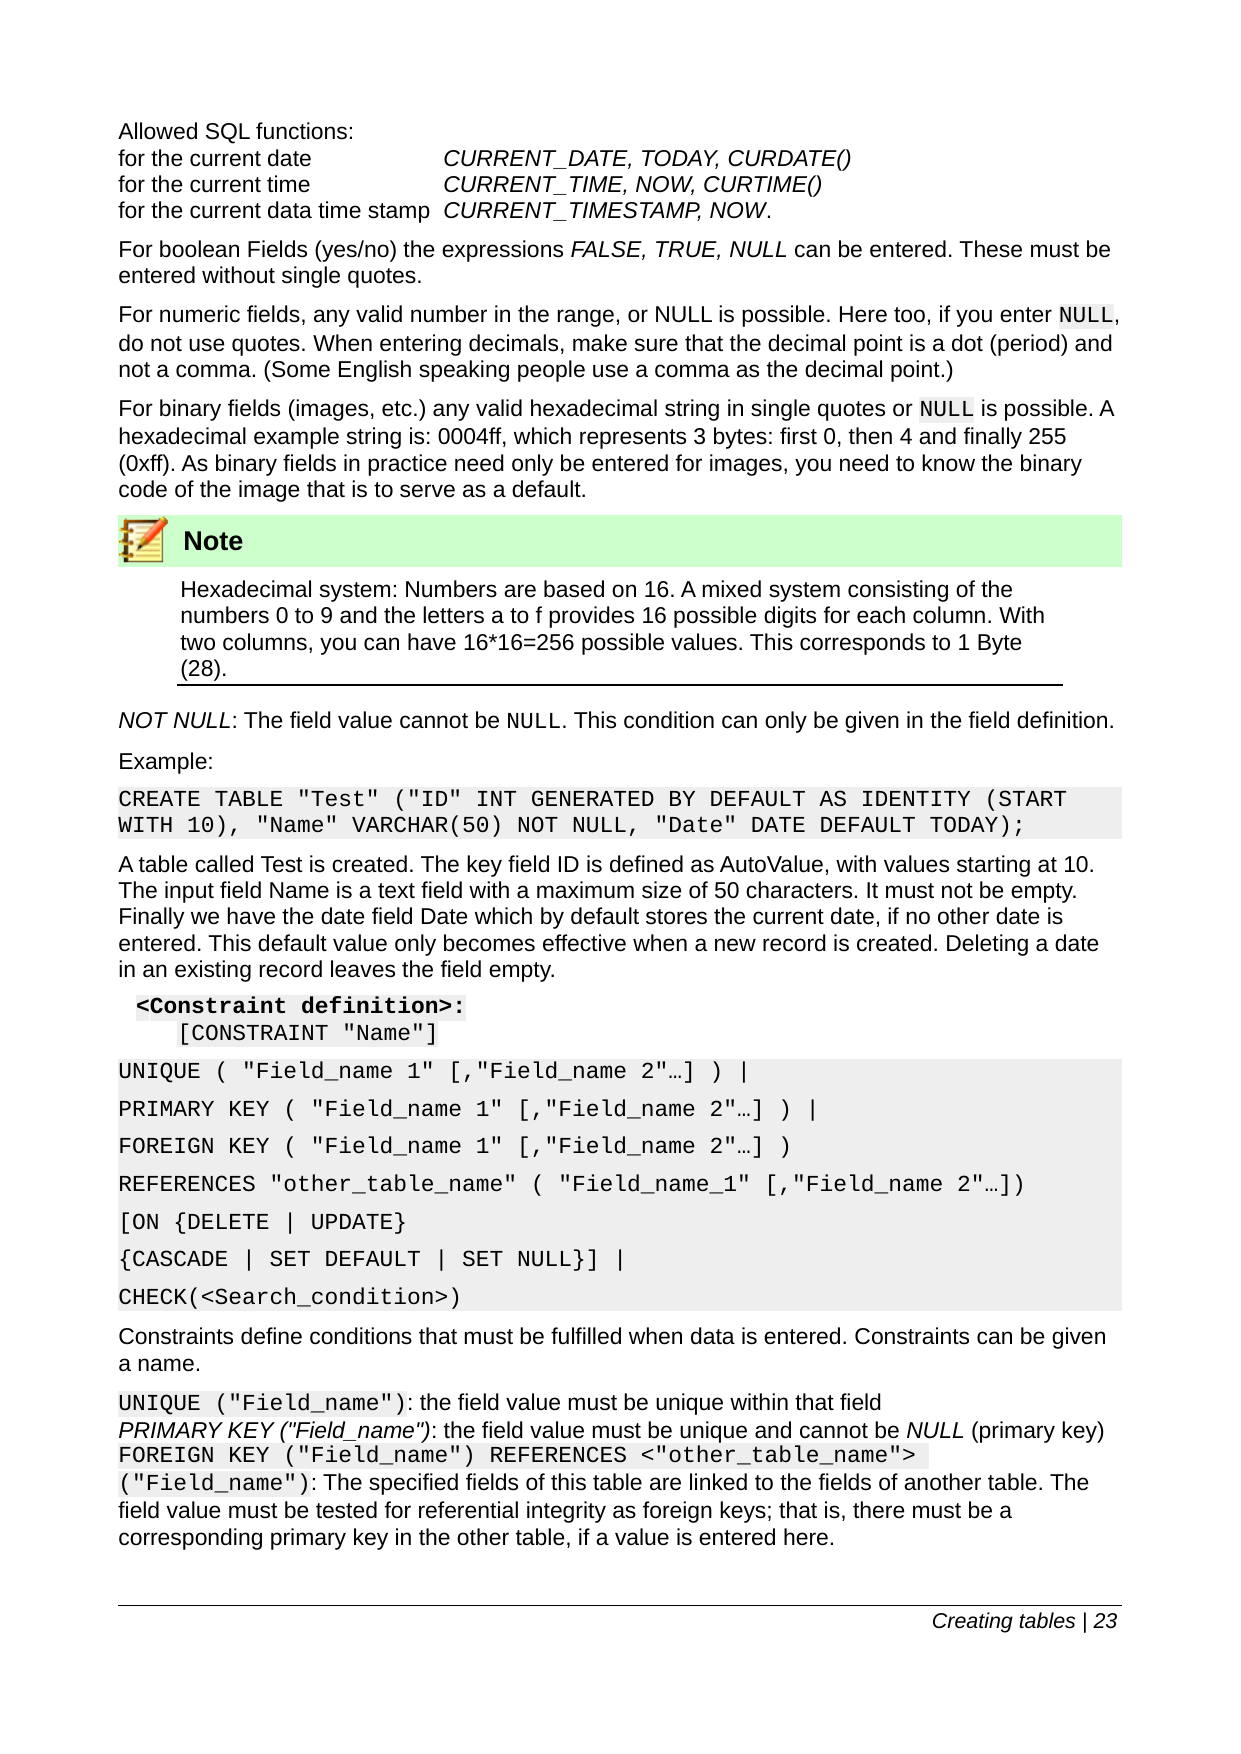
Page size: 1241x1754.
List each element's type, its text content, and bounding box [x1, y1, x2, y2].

text For numeric fields, any valid number in the range, or NULL is possible. Here too, if you enter NULL, do not use quotes. When entering decimals, make sure that the decimal point is a dot (period) and not a comma. (Some English speaking people use a comma as the decimal point.) [118, 301, 1122, 382]
text Example: [118, 748, 1122, 774]
text UNIQUE ("Field_name"): the field value must be unique within that field PRIMARY KEY ("Field_name"): the field value must be unique and cannot be NULL (primary key) FOREIGN KEY ("Field_name") REFERENCES <"other_table_name"> ("Field_name"): The specified fields of this table are linked to the fields of another table. The field value must be tested for referential integrity as foreign keys; that is, there must be a corresponding primary key in the other table, if a value is entered here. [118, 1388, 1122, 1550]
text NOT NULL: The field value cannot be NULL. This condition can only be given in the field definition. [118, 707, 1122, 736]
text PRIMARY KEY ( "Field_name 1" [,"Field_name 2"…] ) | [118, 1097, 1122, 1123]
text FOREIGN KEY ( "Field_name 1" [,"Field_name 2"…] ) [118, 1135, 1122, 1161]
text Constraints define conditions that must be fulfilled when data is entered. Constraints can be given a name. [118, 1323, 1122, 1376]
text A table called Test is created. The key field ID is defined as AutoValue, with values starting at 10. The input field Name is a text field with a maximum size of 50 characters. It must not be empty. Finally we have the date field Date which by default stores the current date, if no other date is entered. This default value only becomes effective when a new record is created. Deleting a date in an existing record leaves the field empty. [118, 851, 1122, 982]
subtitle Note [118, 515, 1122, 567]
text [CONSTRAINT "Name"] [438, 1021, 1122, 1047]
text REFERENCES "other_table_name" ( "Field_name_1" [,"Field_name 2"…]) [118, 1172, 1122, 1198]
text [ON {DELETE | UPDATE} [118, 1210, 1122, 1236]
text <Constraint definition>: [466, 995, 1122, 1021]
text CREATE TABLE "Test" ("ID" INT GENERATED BY DEFAULT AS IDENTITY (START WITH 10), "Name" VARCHAR(50) NOT NULL, "Date" DATE DEFAULT TODAY); [118, 787, 1122, 839]
text {CASCADE | SET DEFAULT | SET NULL}] | [118, 1248, 1122, 1274]
text Allowed SQL functions: for the current date CURRENT_DATE, TODAY, CURDATE() for the current time CURRENT_TIME, NOW, CURTIME() for the current data time stamp CURRENT_TIMESTAMP, NOW. [118, 118, 1122, 223]
text For binary fields (images, etc.) any valid hexadecimal string in single quotes or NULL is possible. A hexadecimal example string is: 0004ff, which represents 3 bytes: first 0, then 4 and finally 255 (0xff). As binary fields in practice need only be entered for images, you need to know the binary code of the image that is to serve as a default. [118, 395, 1122, 502]
picture [119, 515, 170, 566]
text Hexadecimal system: Numbers are based on 16. A mixed system consisting of the numbers 0 to 9 and the letters a to f provides 16 possible digits for each column. With two columns, you can have 16*16=256 possible values. This corresponds to 1 Byte (28). [177, 573, 1063, 684]
text CHECK(<Search_condition>) [118, 1286, 1122, 1311]
text UNIQUE ( "Field_name 1" [,"Field_name 2"…] ) | [118, 1059, 1122, 1085]
text For boolean Fields (yes/no) the expressions FALSE, TRUE, NULL can be entered. These must be entered without single quotes. [118, 236, 1122, 289]
